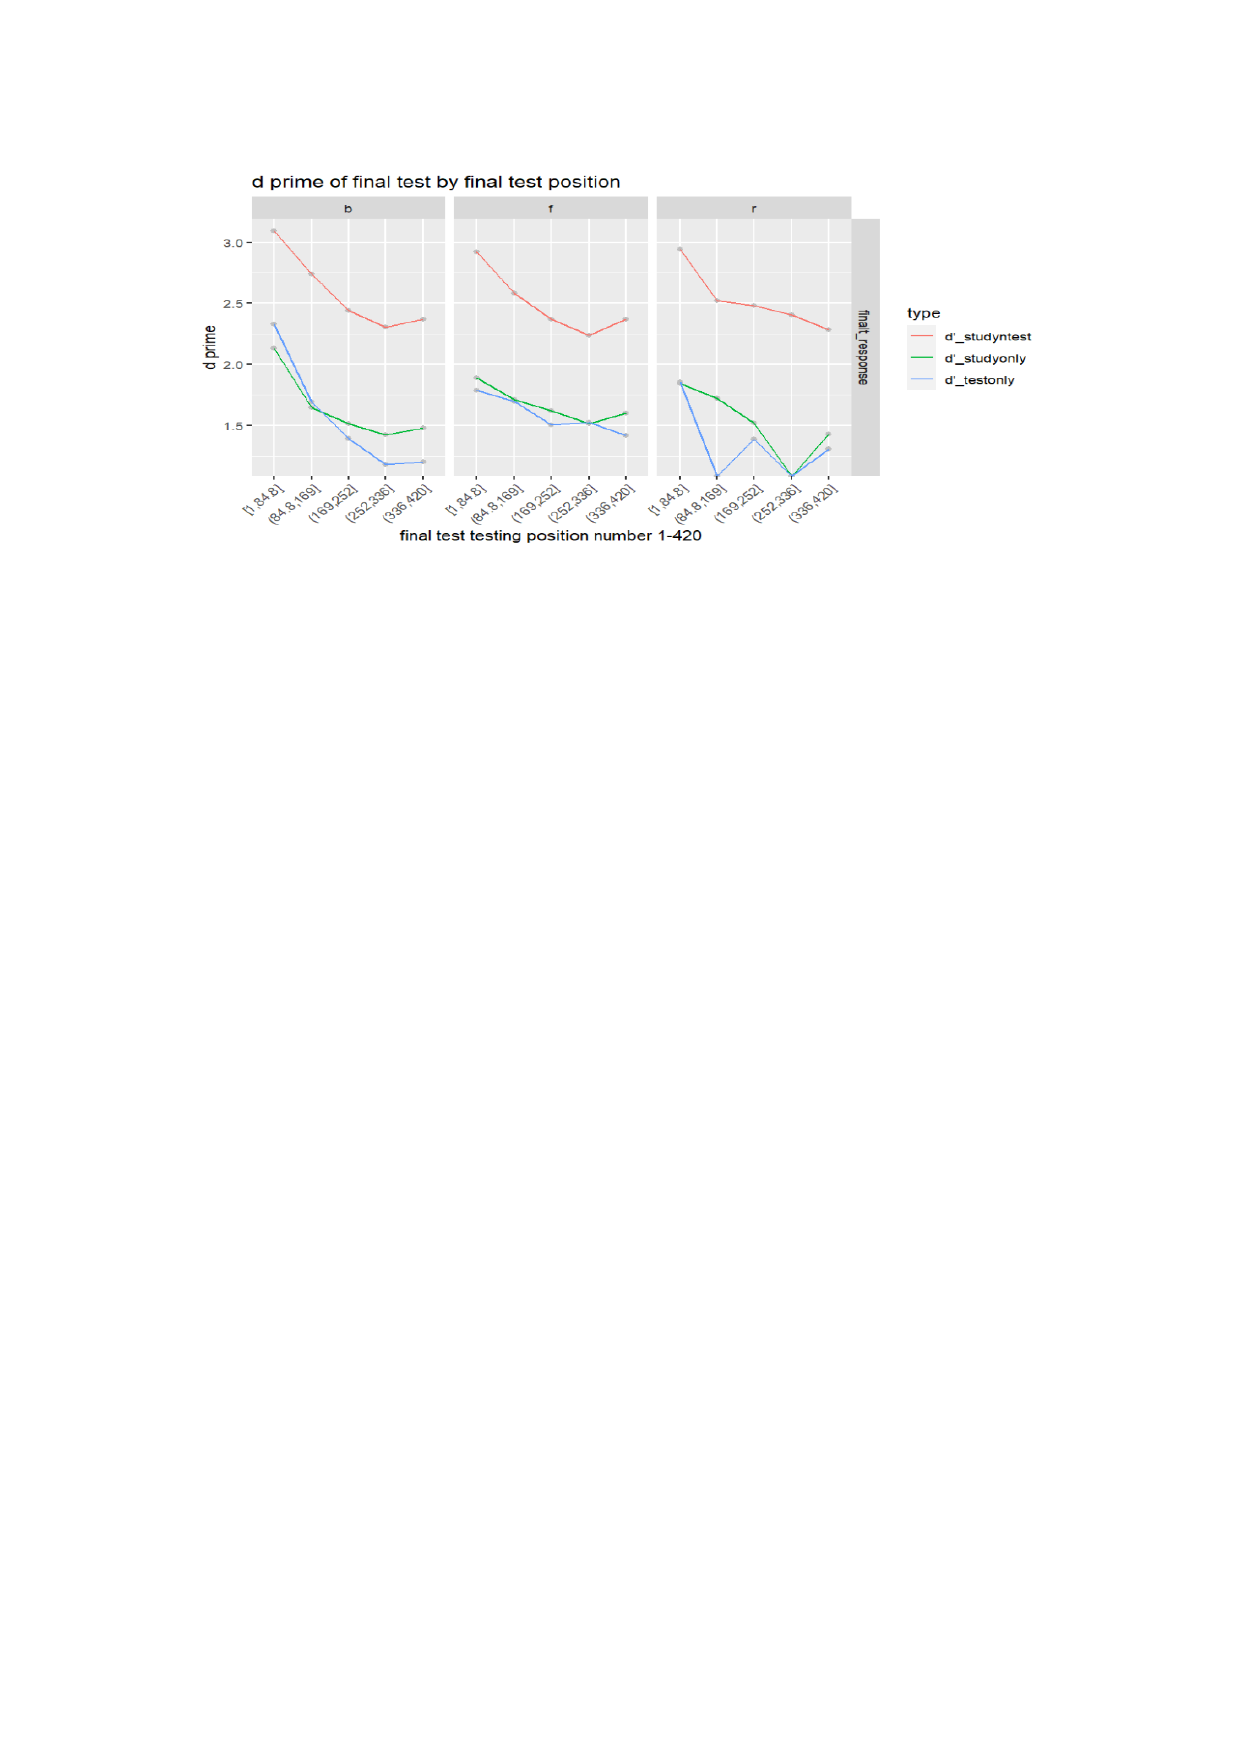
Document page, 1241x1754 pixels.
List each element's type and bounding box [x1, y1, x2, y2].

picture [187, 162, 1053, 552]
